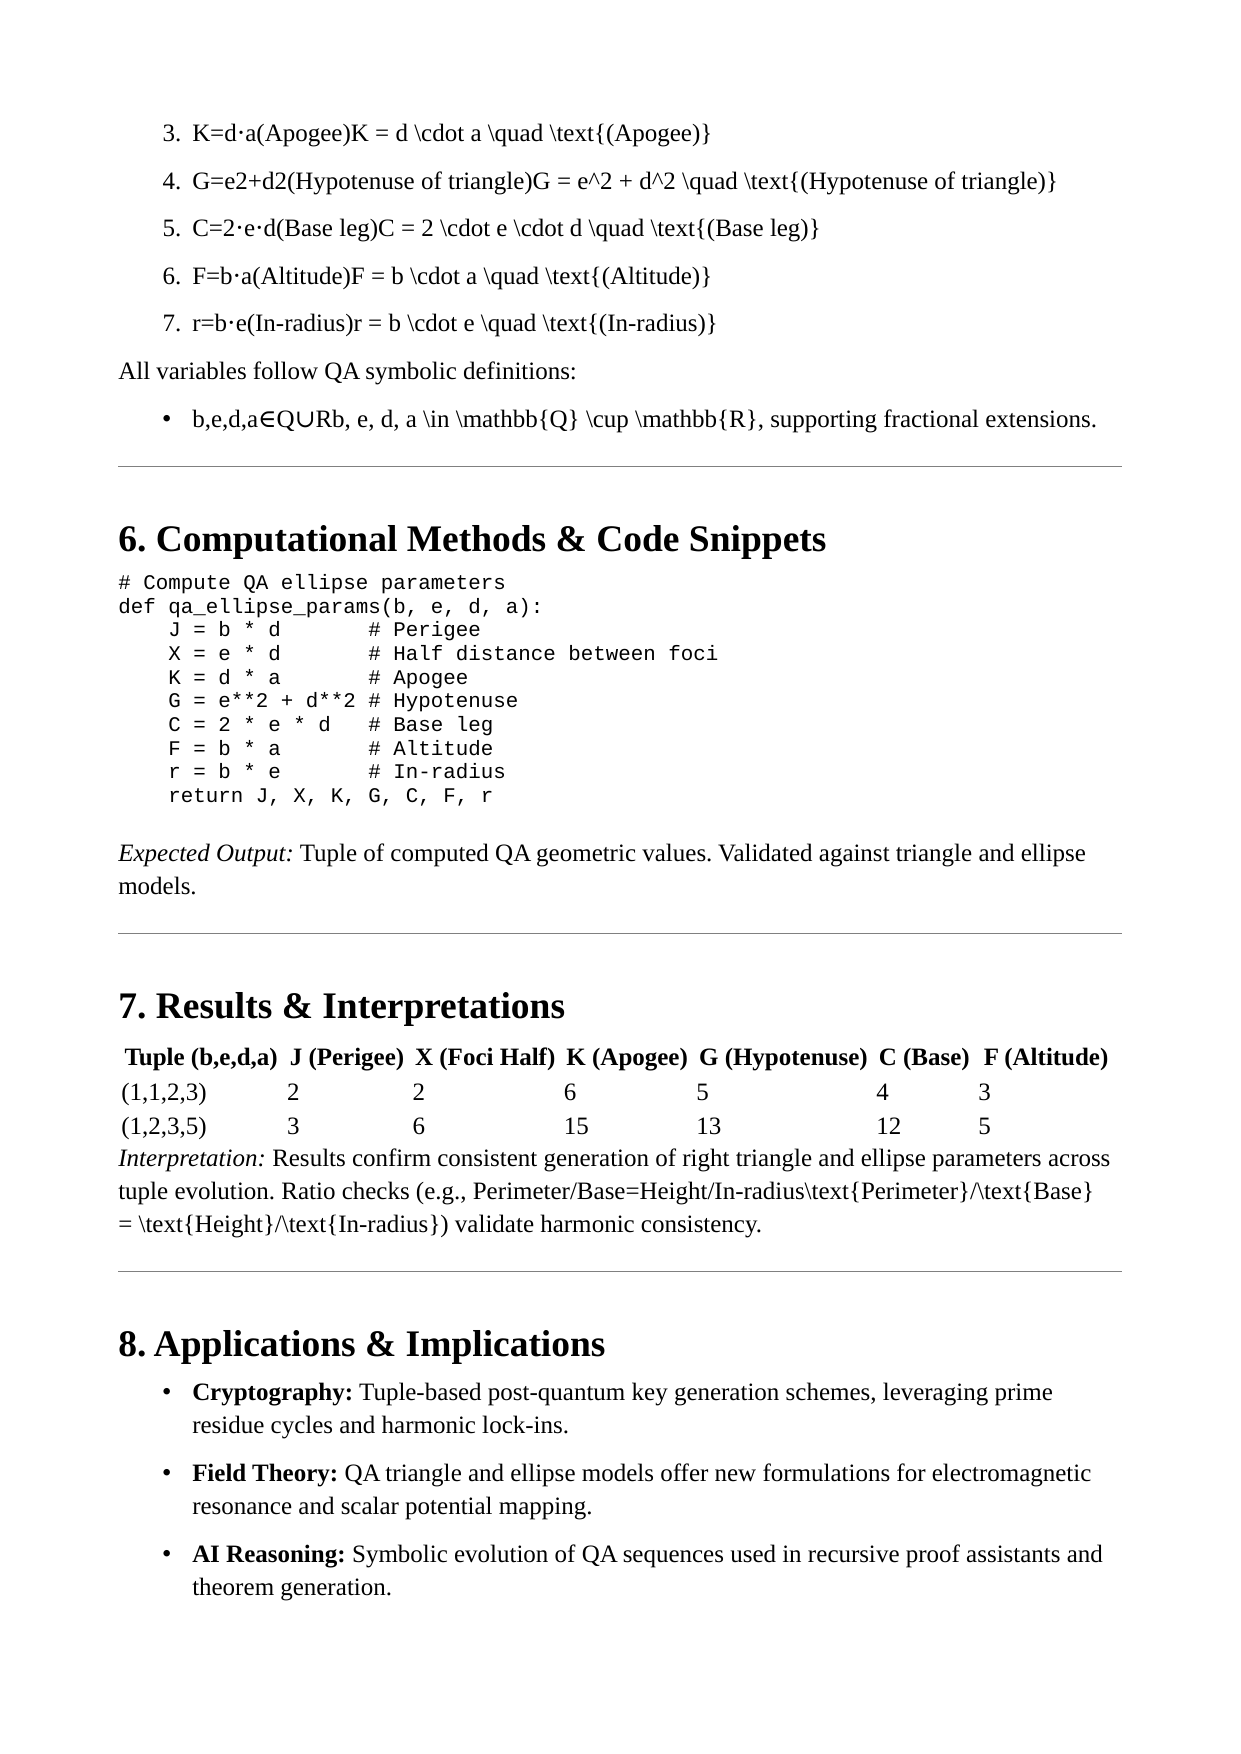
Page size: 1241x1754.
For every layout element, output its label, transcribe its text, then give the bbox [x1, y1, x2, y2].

text J = b * d # Perigee [118, 619, 1122, 643]
list AI Reasoning: Symbolic evolution of QA sequences used in recursive proof assistants and theorem generation. [162, 1539, 1122, 1601]
table_cell 6 [561, 1074, 693, 1108]
list r=b⋅e(In-radius)r = b \cdot e \quad \text{(In-radius)} [162, 308, 1122, 337]
table_cell (1,1,2,3) [118, 1074, 284, 1108]
text r = b * e # In-radius [118, 761, 1122, 785]
table_header J (Perigee) [284, 1039, 409, 1074]
table_cell 5 [975, 1109, 1117, 1143]
text Expected Output: Tuple of computed QA geometric values. Validated against triangle and ellipse models. [118, 838, 1122, 900]
table_cell 2 [410, 1074, 561, 1108]
text C = 2 * e * d # Base leg [118, 714, 1122, 738]
text X = e * d # Half distance between foci [118, 643, 1122, 667]
list K=d⋅a(Apogee)K = d \cdot a \quad \text{(Apogee)} [162, 118, 1122, 147]
text def qa_ellipse_params(b, e, d, a): [118, 596, 1122, 619]
text G = e**2 + d**2 # Hypotenuse [118, 690, 1122, 714]
text # Compute QA ellipse parameters [118, 572, 1122, 596]
table_header Tuple (b,e,d,a) [118, 1039, 284, 1074]
subtitle 6. Computational Methods & Code Snippets [118, 516, 1122, 559]
table_header X (Foci Half) [410, 1039, 561, 1074]
table_cell 15 [561, 1109, 693, 1143]
list F=b⋅a(Altitude)F = b \cdot a \quad \text{(Altitude)} [162, 261, 1122, 290]
table_cell (1,2,3,5) [118, 1109, 284, 1143]
table_cell 4 [873, 1074, 975, 1108]
text F = b * a # Altitude [118, 738, 1122, 761]
list C=2⋅e⋅d(Base leg)C = 2 \cdot e \cdot d \quad \text{(Base leg)} [162, 213, 1122, 242]
table_cell 2 [284, 1074, 409, 1108]
table_cell 6 [410, 1109, 561, 1143]
table_cell 3 [284, 1109, 409, 1143]
table_cell 3 [975, 1074, 1117, 1108]
text K = d * a # Apogee [118, 667, 1122, 690]
list Cryptography: Tuple-based post-quantum key generation schemes, leveraging prime residue cycles and harmonic lock-ins. [162, 1377, 1122, 1439]
table_header K (Apogee) [561, 1039, 693, 1074]
table_header G (Hypotenuse) [693, 1039, 873, 1074]
subtitle 7. Results & Interpretations [118, 984, 1122, 1027]
list G=e2+d2(Hypotenuse of triangle)G = e^2 + d^2 \quad \text{(Hypotenuse of triangle)} [162, 166, 1122, 194]
list b,e,d,a∈Q∪Rb, e, d, a \in \mathbb{Q} \cup \mathbb{R}, supporting fractional extensions. [162, 404, 1122, 432]
table_header C (Base) [873, 1039, 975, 1074]
text Interpretation: Results confirm consistent generation of right triangle and ellipse parameters across tuple evolution. Ratio checks (e.g., Perimeter/Base=Height/In-radius\text{Perimeter}/\text{Base} = \text{Height}/\text{In-radius}) validate harmonic consistency. [118, 1143, 1122, 1238]
table_cell 13 [693, 1109, 873, 1143]
text return J, X, K, G, C, F, r [118, 785, 1122, 808]
table_cell 5 [693, 1074, 873, 1108]
text All variables follow QA symbolic definitions: [118, 356, 1122, 385]
table_header F (Altitude) [975, 1039, 1117, 1074]
list Field Theory: QA triangle and ellipse models offer new formulations for electromagnetic resonance and scalar potential mapping. [162, 1458, 1122, 1520]
table_cell 12 [873, 1109, 975, 1143]
subtitle 8. Applications & Implications [118, 1322, 1122, 1365]
